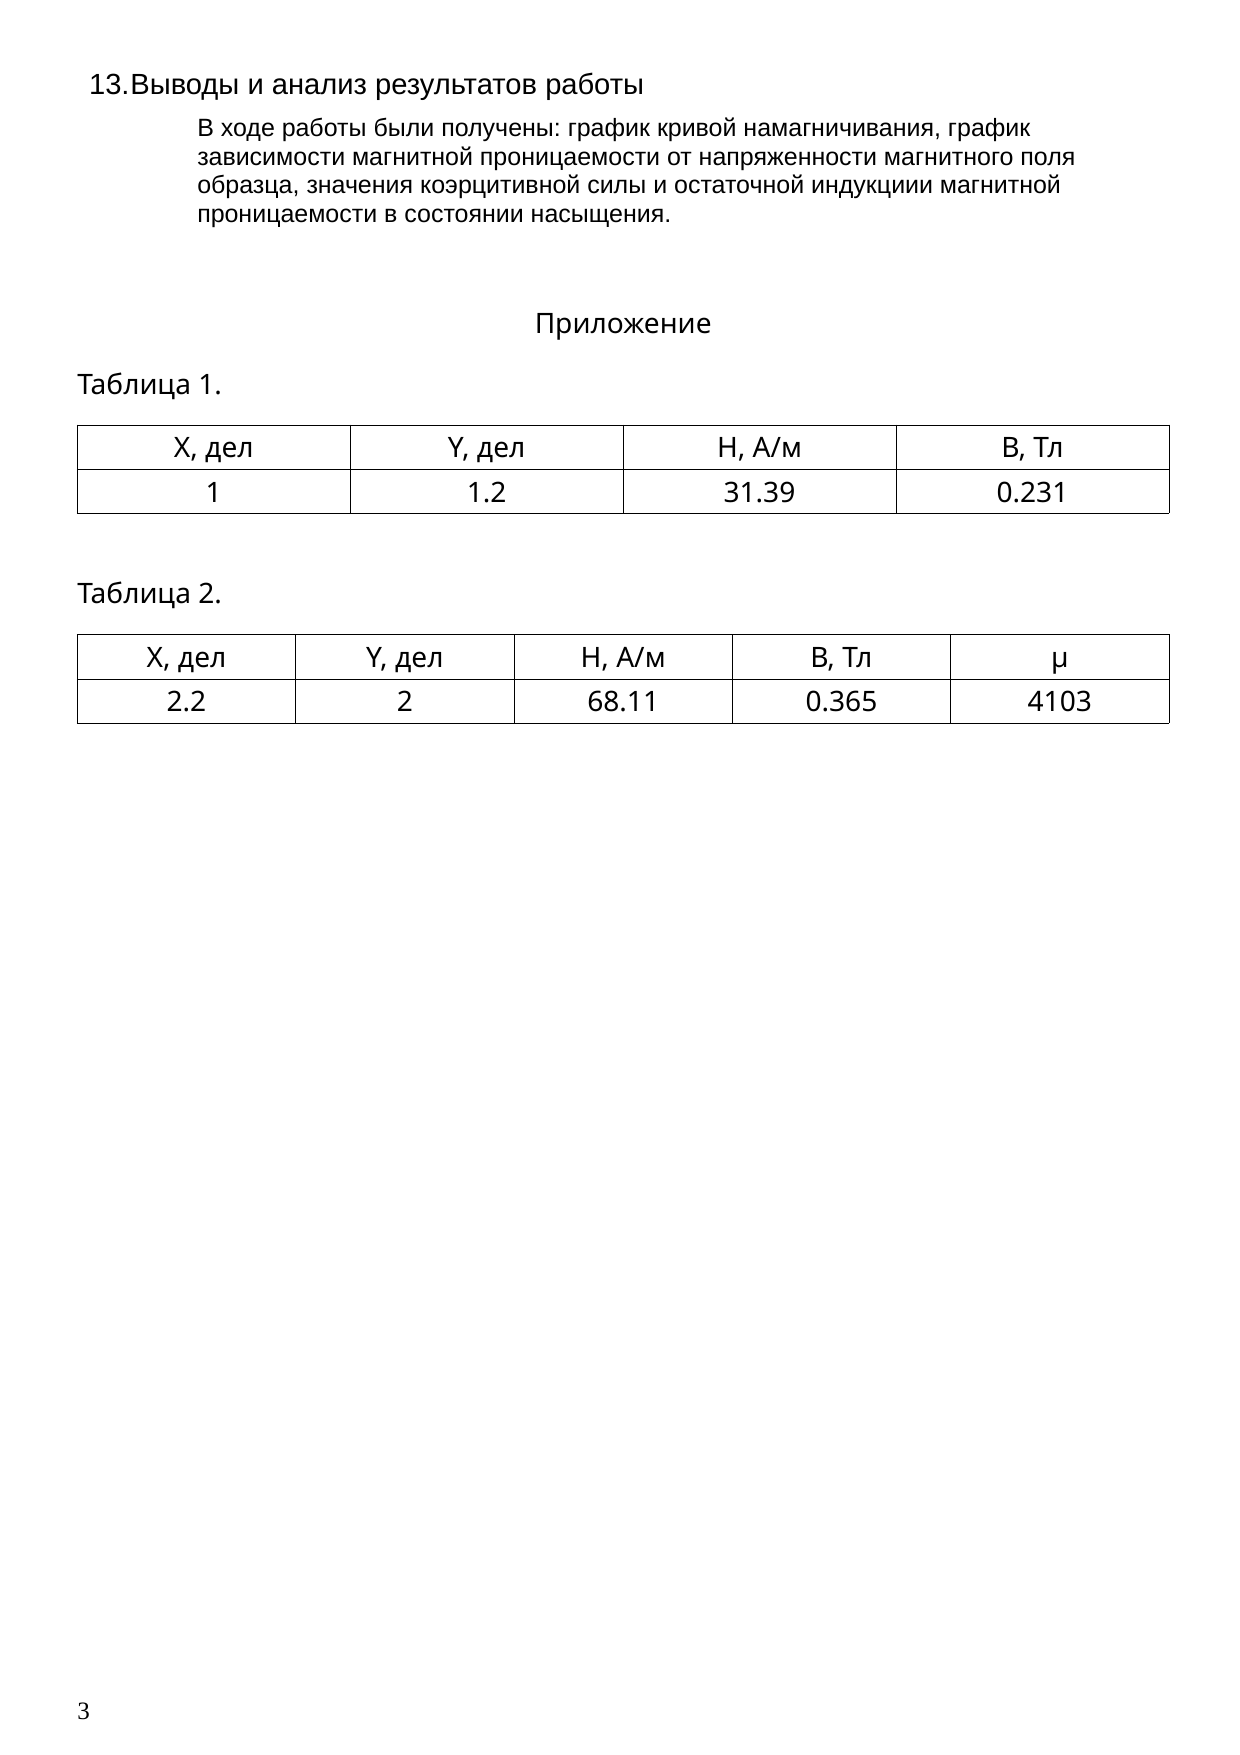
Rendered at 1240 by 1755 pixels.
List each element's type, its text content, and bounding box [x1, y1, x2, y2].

text Таблица 1. [77, 364, 1169, 402]
table_cell 1 [78, 470, 350, 513]
table_header В, Тл [733, 635, 950, 678]
table_header X, дел [78, 426, 350, 469]
list В ходе работы были получены: график кривой намагничивания, график зависимости магнитной проницаемости от напряженности магнитного поля образца, значения коэрцитивной силы и остаточной индукциии магнитной проницаемости в состоянии насыщения. [156, 113, 1169, 228]
text Приложение [77, 303, 1169, 342]
table_header Y, дел [296, 635, 514, 678]
table_header Y, дел [351, 426, 623, 469]
text Таблица 2. [77, 574, 1169, 612]
table_cell 2 [296, 680, 514, 723]
table_cell 2.2 [78, 680, 295, 723]
table_cell 1.2 [351, 470, 623, 513]
list Выводы и анализ результатов работы [89, 67, 1169, 100]
table_cell 31.39 [624, 470, 896, 513]
table_cell 4103 [951, 680, 1169, 723]
table_cell 0.231 [897, 470, 1169, 513]
table_header Н, А/м [624, 426, 896, 469]
table_header В, Тл [897, 426, 1169, 469]
table_cell 0.365 [733, 680, 950, 723]
table_header X, дел [78, 635, 295, 678]
table_cell 68.11 [515, 680, 732, 723]
table_header μ [951, 635, 1169, 678]
table_header Н, А/м [515, 635, 732, 678]
